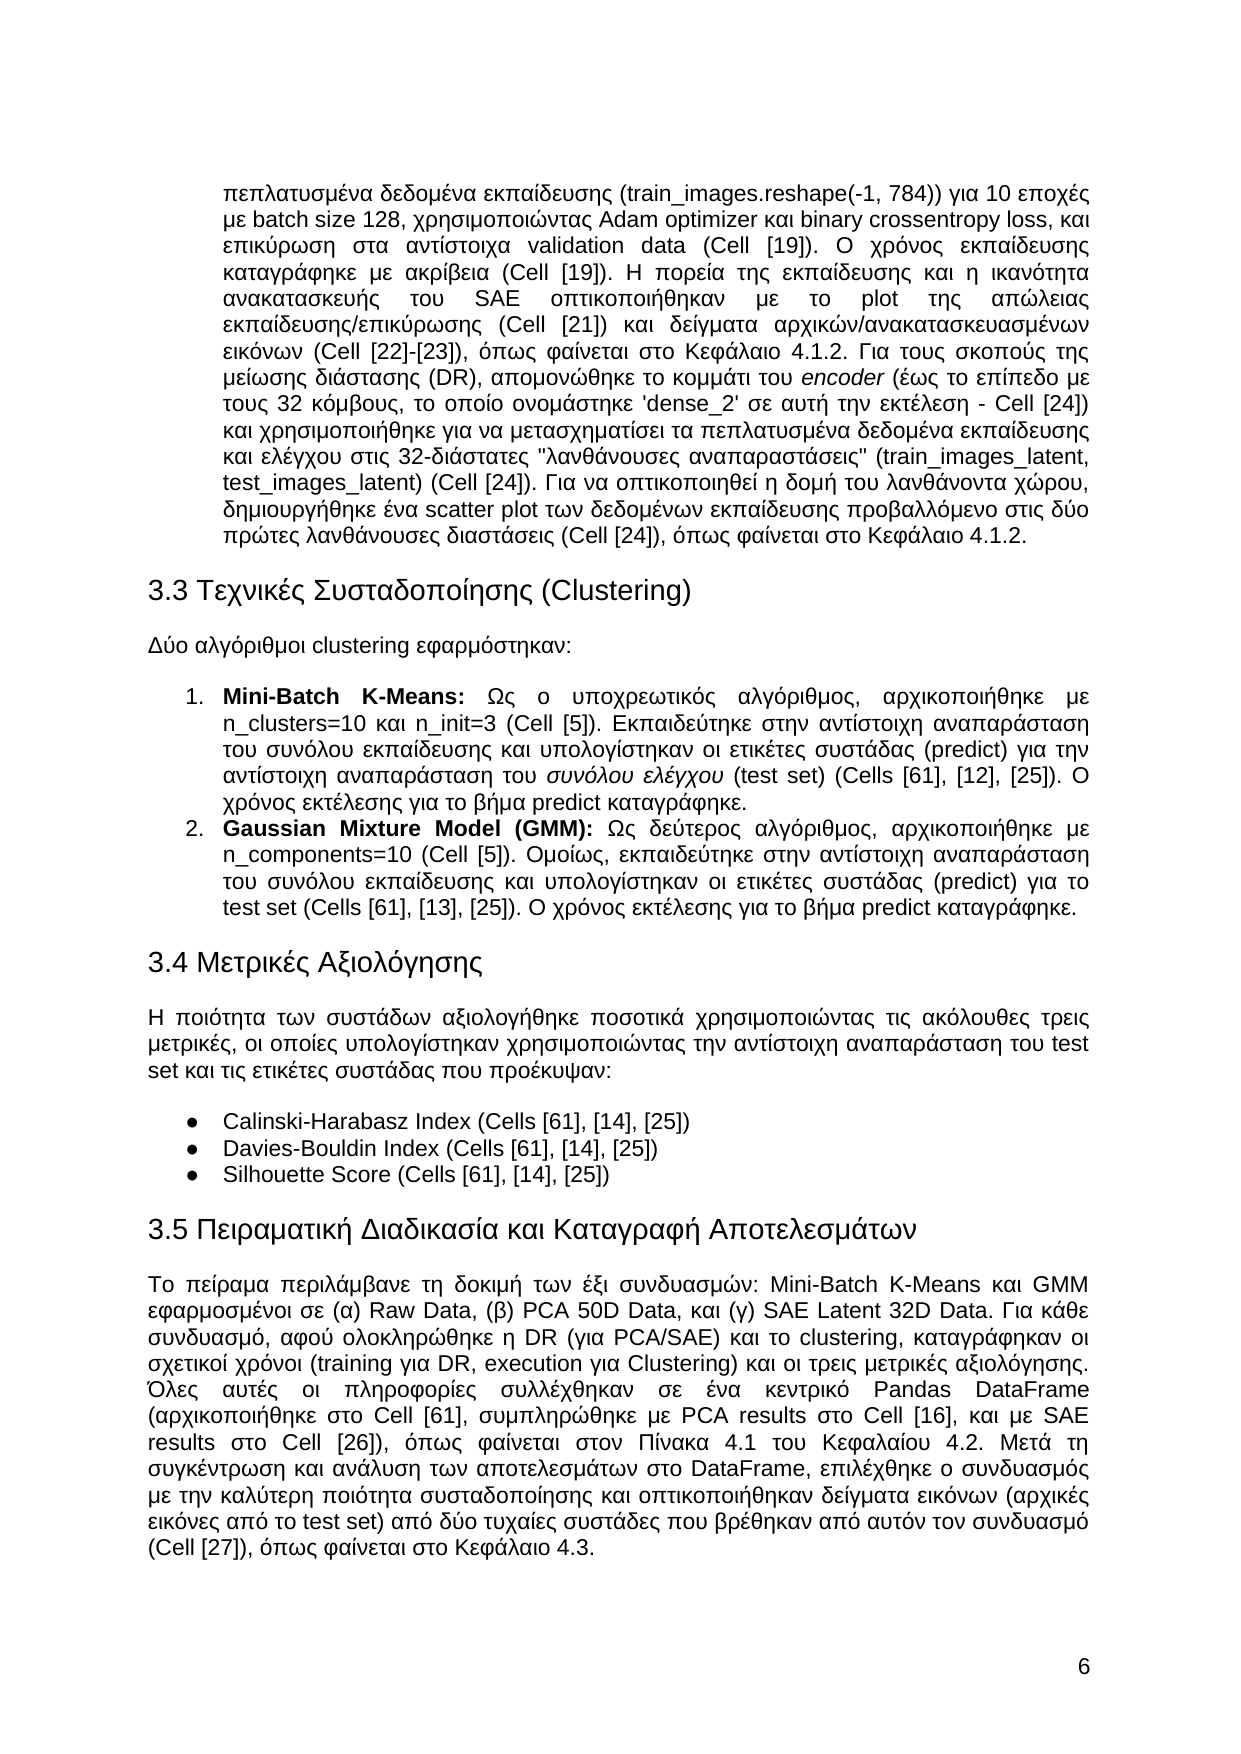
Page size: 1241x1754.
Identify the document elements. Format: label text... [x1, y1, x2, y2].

list Davies-Bouldin Index (Cells [61], [14], [25]) [185, 1134, 1090, 1161]
subtitle 3.4 Μετρικές Αξιολόγησης [148, 946, 1090, 979]
text Η ποιότητα των συστάδων αξιολογήθηκε ποσοτικά χρησιμοποιώντας τις ακόλουθες τρεις μετρικές, οι οποίες υπολογίστηκαν χρησιμοποιώντας την αντίστοιχη αναπαράσταση του test set και τις ετικέτες συστάδας που προέκυψαν: [148, 1004, 1090, 1083]
list Silhouette Score (Cells [61], [14], [25]) [185, 1161, 1090, 1187]
text Δύο αλγόριθμοι clustering εφαρμόστηκαν: [148, 632, 1090, 658]
text Το πείραμα περιλάμβανε τη δοκιμή των έξι συνδυασμών: Mini-Batch K-Means και GMM εφαρμοσμένοι σε (α) Raw Data, (β) PCA 50D Data, και (γ) SAE Latent 32D Data. Για κάθε συνδυασμό, αφού ολοκληρώθηκε η DR (για PCA/SAE) και το clustering, καταγράφηκαν οι σχετικοί χρόνοι (training για DR, execution για Clustering) και οι τρεις μετρικές αξιολόγησης. Όλες αυτές οι πληροφορίες συλλέχθηκαν σε ένα κεντρικό Pandas DataFrame (αρχικοποιήθηκε στο Cell [61], συμπληρώθηκε με PCA results στο Cell [16], και με SAE results στο Cell [26]), όπως φαίνεται στον Πίνακα 4.1 του Κεφαλαίου 4.2. Μετά τη συγκέντρωση και ανάλυση των αποτελεσμάτων στο DataFrame, επιλέχθηκε ο συνδυασμός με την καλύτερη ποιότητα συσταδοποίησης και οπτικοποιήθηκαν δείγματα εικόνων (αρχικές εικόνες από το test set) από δύο τυχαίες συστάδες που βρέθηκαν από αυτόν τον συνδυασμό (Cell [27]), όπως φαίνεται στο Κεφάλαιο 4.3. [148, 1271, 1090, 1561]
list πεπλατυσμένα δεδομένα εκπαίδευσης (train_images.reshape(-1, 784)) για 10 εποχές με batch size 128, χρησιμοποιώντας Adam optimizer και binary crossentropy loss, και επικύρωση στα αντίστοιχα validation data (Cell [19]). Ο χρόνος εκπαίδευσης καταγράφηκε με ακρίβεια (Cell [19]). Η πορεία της εκπαίδευσης και η ικανότητα ανακατασκευής του SAE οπτικοποιήθηκαν με το plot της απώλειας εκπαίδευσης/επικύρωσης (Cell [21]) και δείγματα αρχικών/ανακατασκευασμένων εικόνων (Cell [22]-[23]), όπως φαίνεται στο Κεφάλαιο 4.1.2. Για τους σκοπούς της μείωσης διάστασης (DR), απομονώθηκε το κομμάτι του encoder (έως το επίπεδο με τους 32 κόμβους, το οποίο ονομάστηκε 'dense_2' σε αυτή την εκτέλεση - Cell [24]) και χρησιμοποιήθηκε για να μετασχηματίσει τα πεπλατυσμένα δεδομένα εκπαίδευσης και ελέγχου στις 32-διάστατες "λανθάνουσες αναπαραστάσεις" (train_images_latent, test_images_latent) (Cell [24]). Για να οπτικοποιηθεί η δομή του λανθάνοντα χώρου, δημιουργήθηκε ένα scatter plot των δεδομένων εκπαίδευσης προβαλλόμενο στις δύο πρώτες λανθάνουσες διαστάσεις (Cell [24]), όπως φαίνεται στο Κεφάλαιο 4.1.2. [185, 179, 1090, 548]
subtitle 3.5 Πειραματική Διαδικασία και Καταγραφή Αποτελεσμάτων [148, 1212, 1090, 1246]
list Gaussian Mixture Model (GMM): Ως δεύτερος αλγόριθμος, αρχικοποιήθηκε με n_components=10 (Cell [5]). Ομοίως, εκπαιδεύτηκε στην αντίστοιχη αναπαράσταση του συνόλου εκπαίδευσης και υπολογίστηκαν οι ετικέτες συστάδας (predict) για το test set (Cells [61], [13], [25]). Ο χρόνος εκτέλεσης για το βήμα predict καταγράφηκε. [185, 815, 1090, 921]
subtitle 3.3 Τεχνικές Συσταδοποίησης (Clustering) [148, 573, 1090, 607]
list Mini-Batch K-Means: Ως ο υποχρεωτικός αλγόριθμος, αρχικοποιήθηκε με n_clusters=10 και n_init=3 (Cell [5]). Εκπαιδεύτηκε στην αντίστοιχη αναπαράσταση του συνόλου εκπαίδευσης και υπολογίστηκαν οι ετικέτες συστάδας (predict) για την αντίστοιχη αναπαράσταση του συνόλου ελέγχου (test set) (Cells [61], [12], [25]). Ο χρόνος εκτέλεσης για το βήμα predict καταγράφηκε. [185, 683, 1090, 815]
list Calinski-Harabasz Index (Cells [61], [14], [25]) [185, 1108, 1090, 1134]
